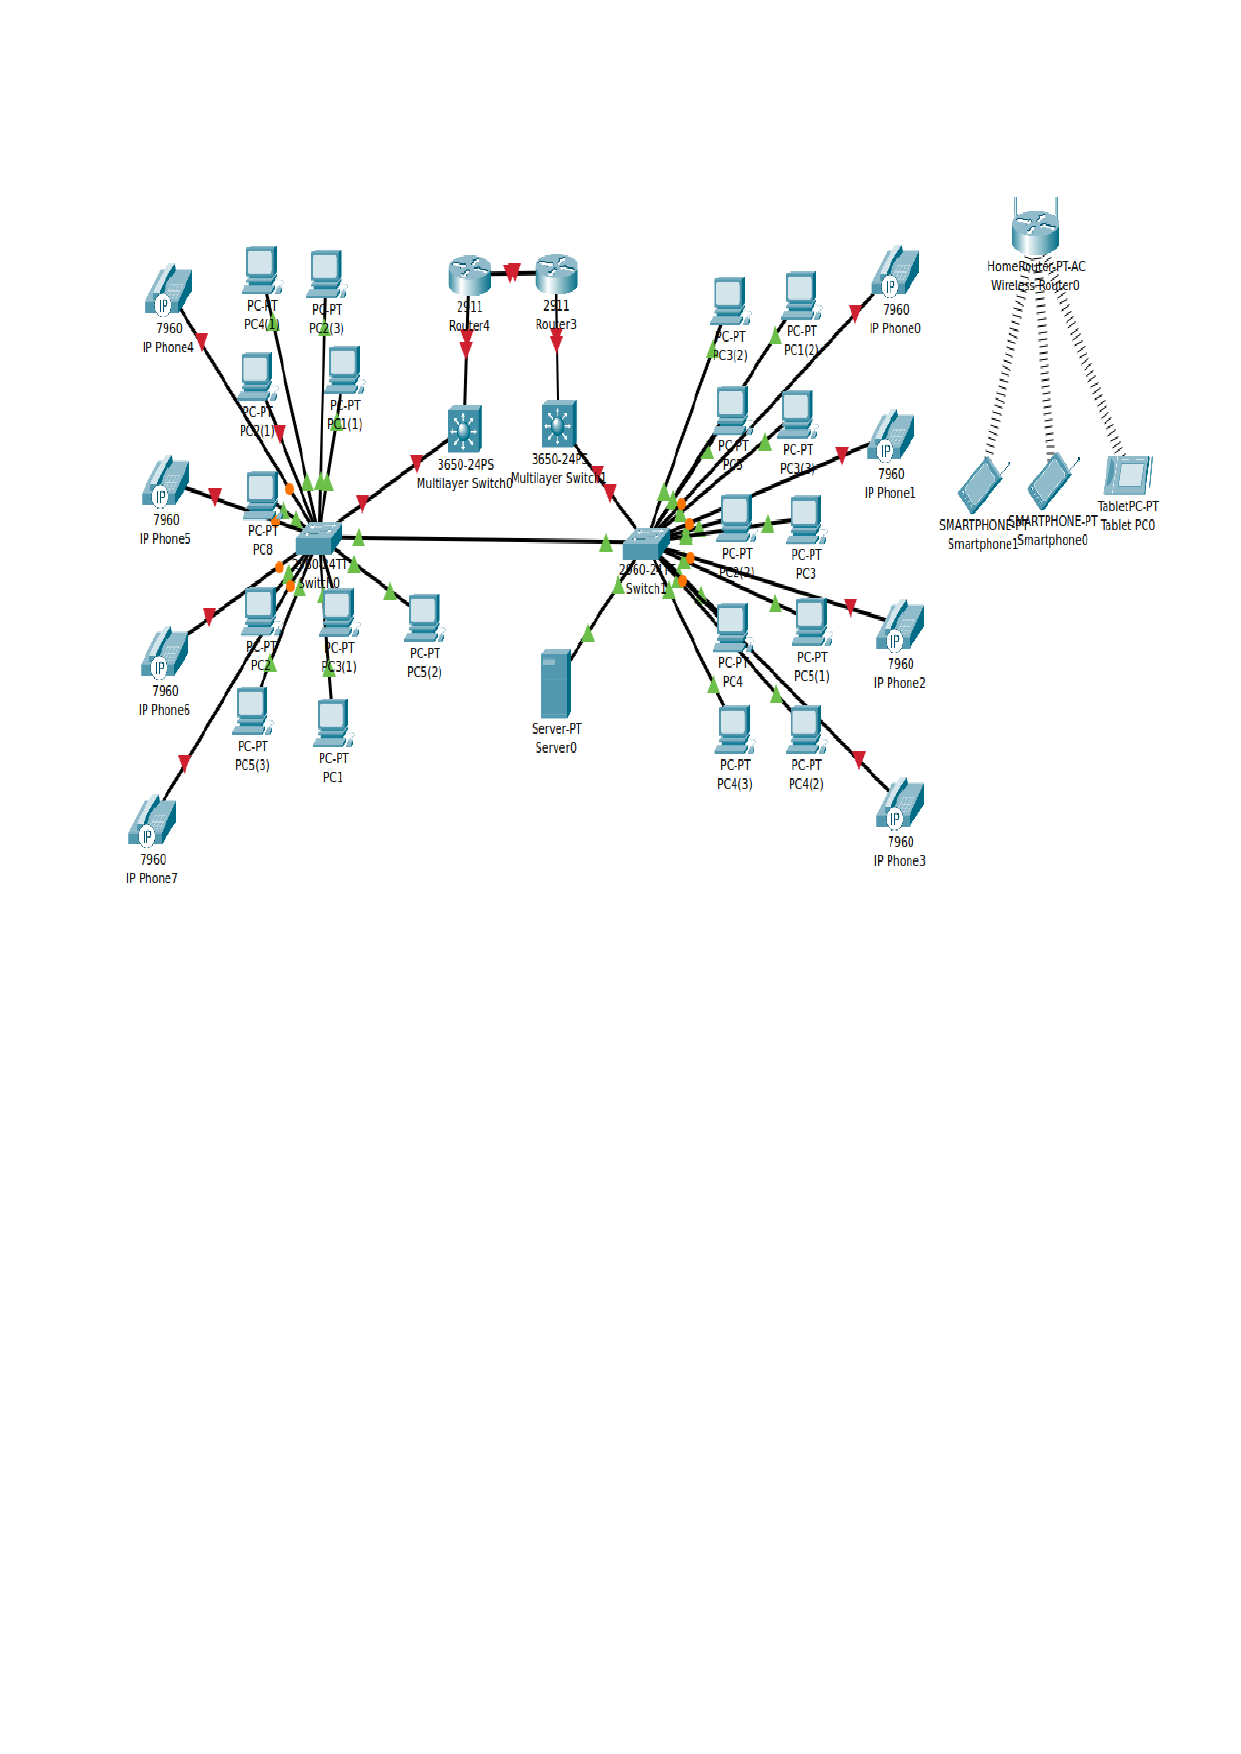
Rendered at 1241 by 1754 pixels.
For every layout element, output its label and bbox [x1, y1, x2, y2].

picture [87, 152, 1185, 896]
